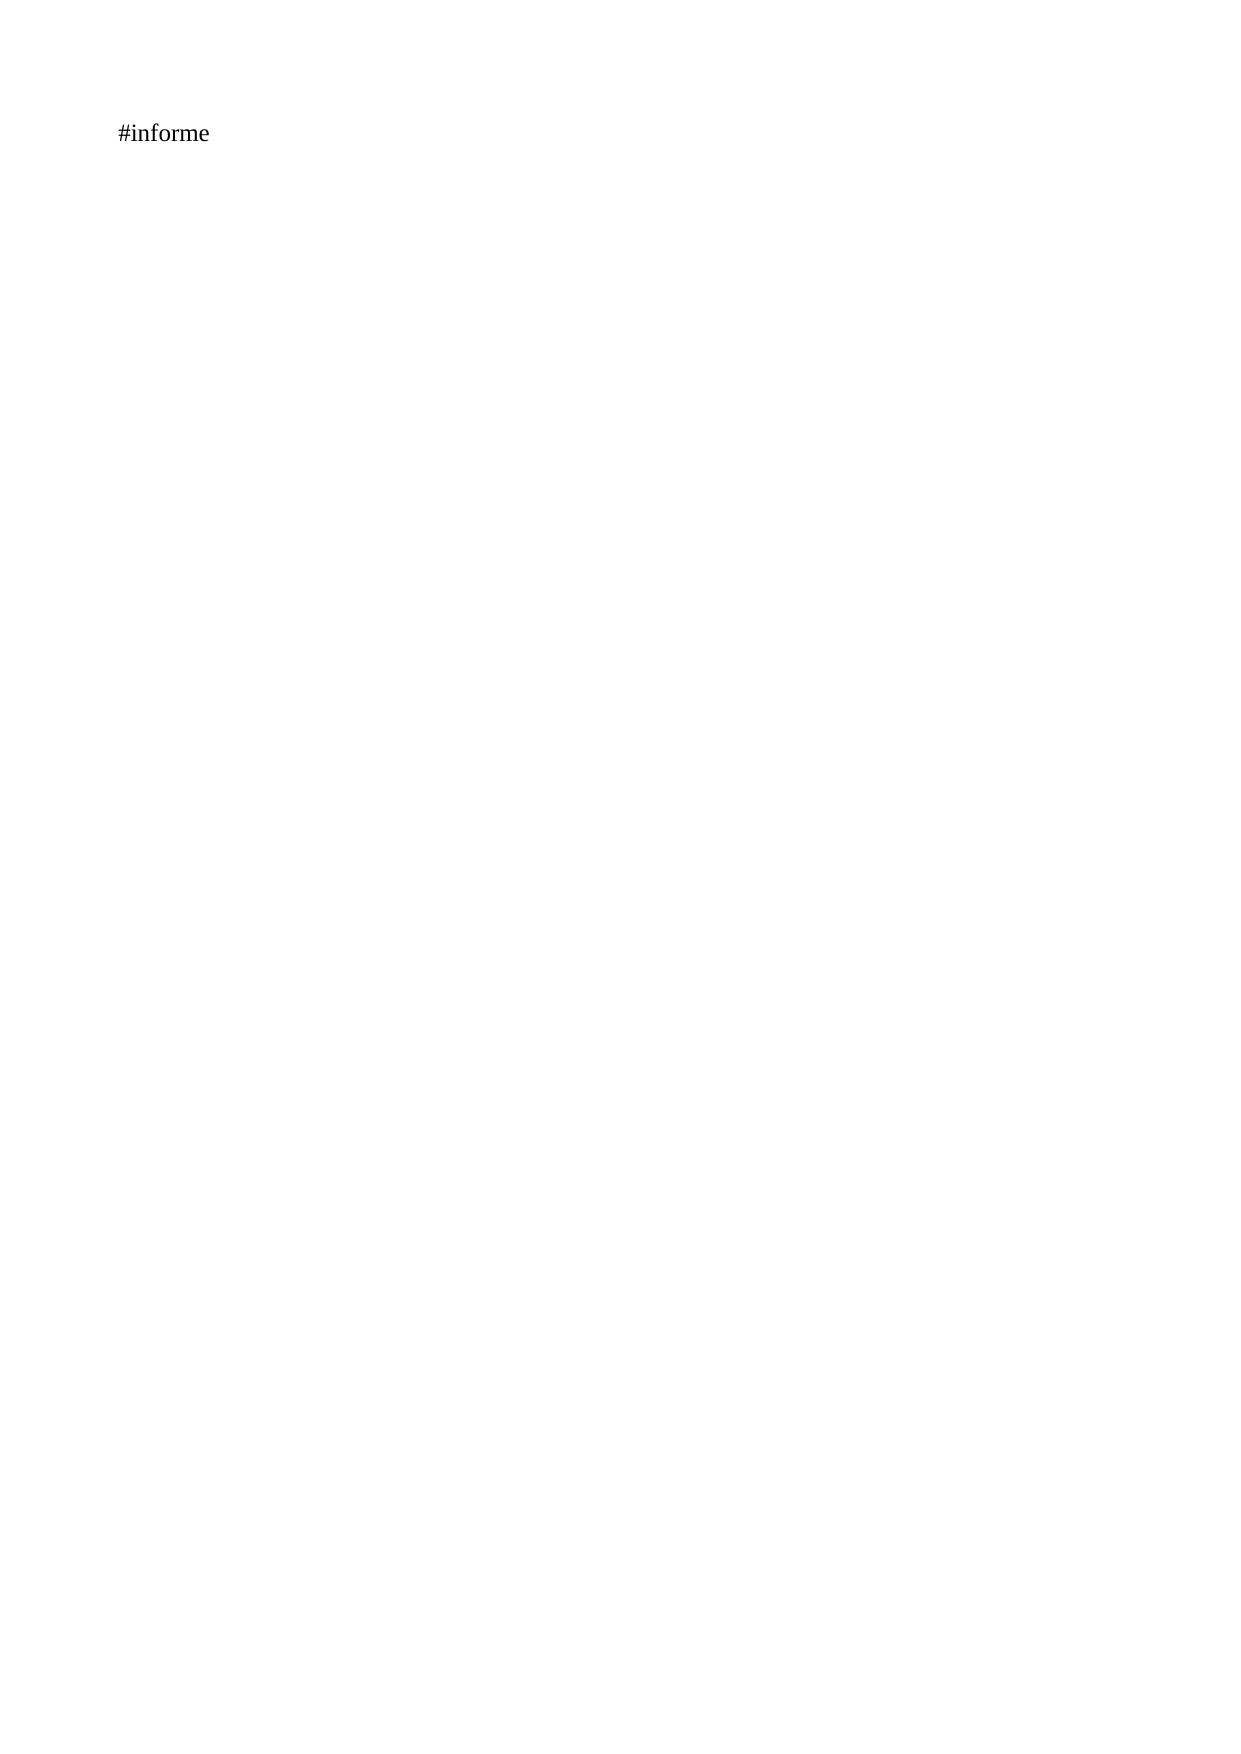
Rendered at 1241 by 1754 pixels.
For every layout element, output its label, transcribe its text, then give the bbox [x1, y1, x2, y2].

text #informe [118, 118, 1122, 147]
